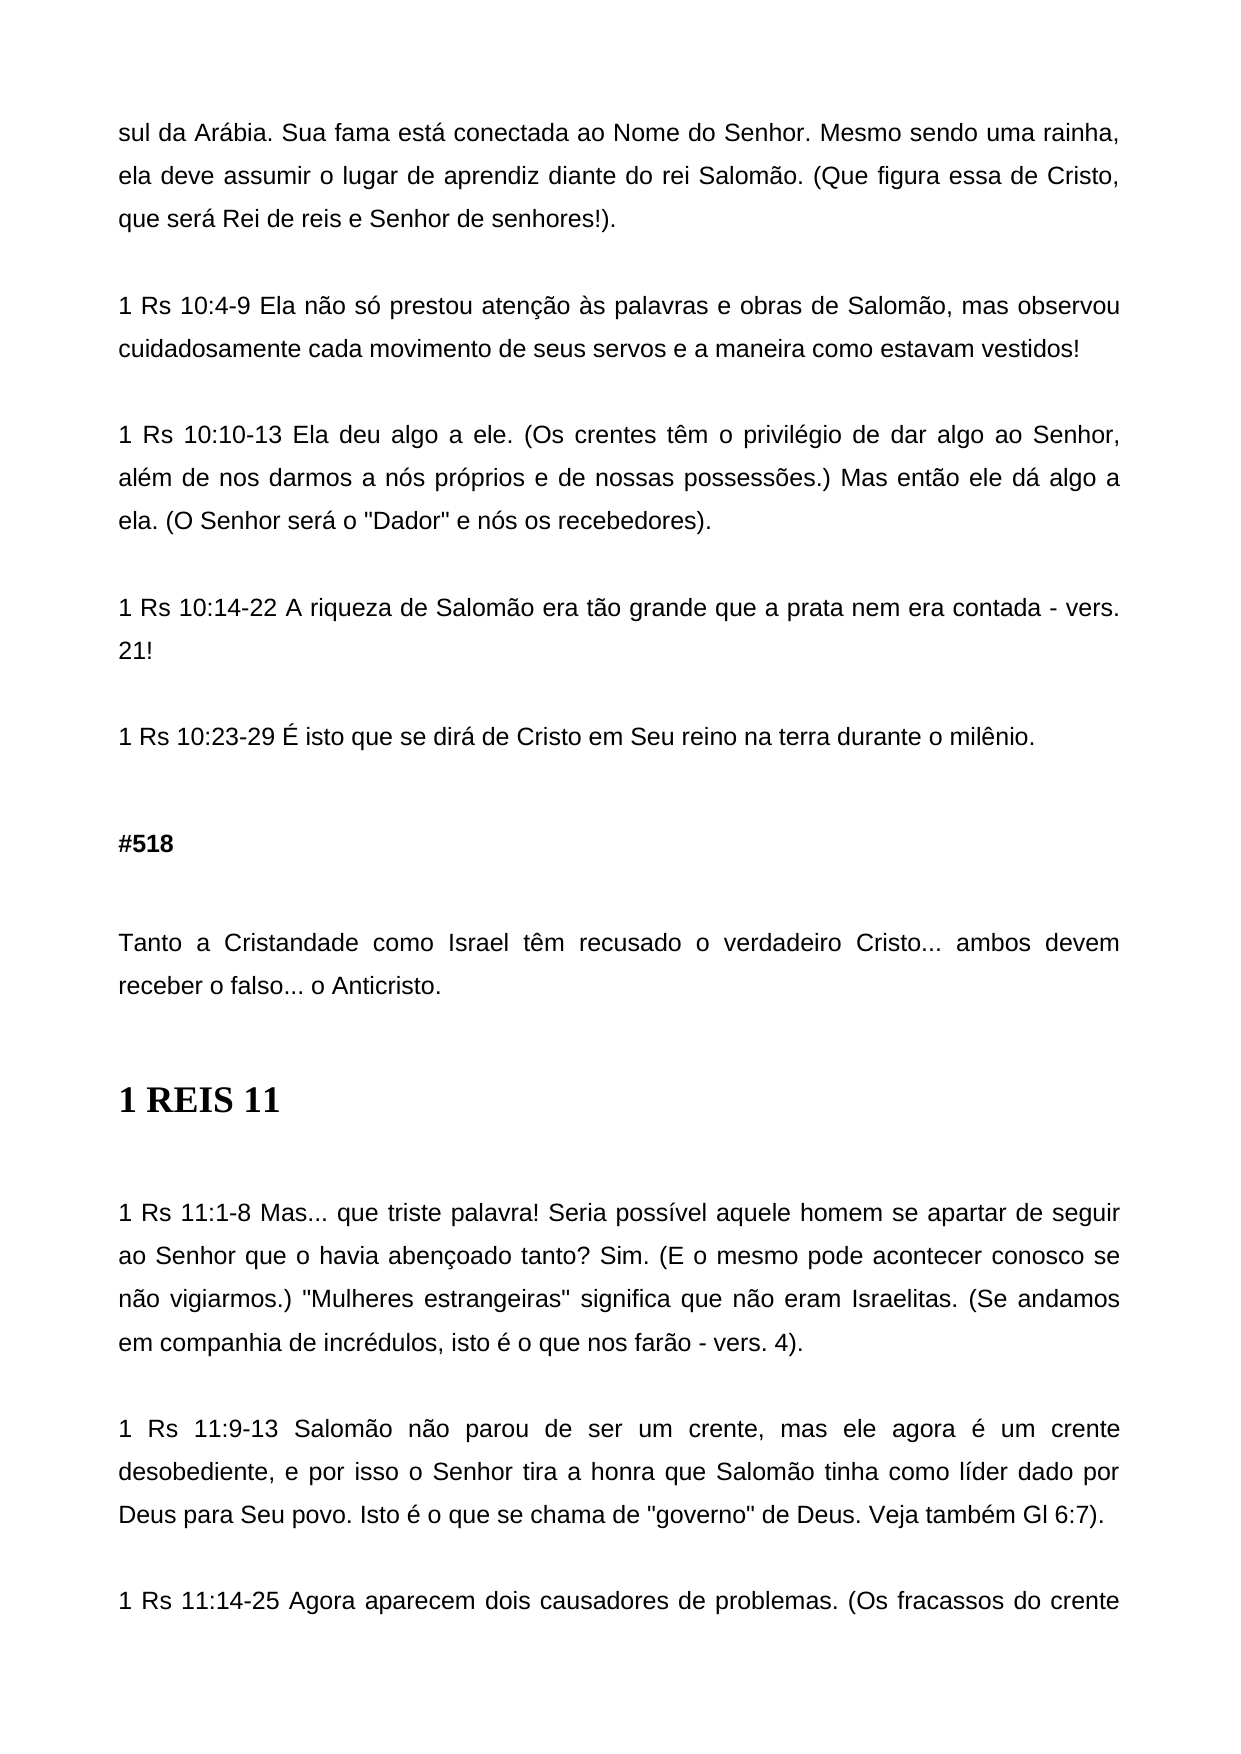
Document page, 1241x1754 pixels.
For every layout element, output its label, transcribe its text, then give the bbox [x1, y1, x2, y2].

text Tanto a Cristandade como Israel têm recusado o verdadeiro Cristo... ambos devem receber o falso... o Anticristo. [118, 928, 1122, 999]
text 1 Rs 11:14-25 Agora aparecem dois causadores de problemas. (Os fracassos do crente [118, 1586, 1122, 1615]
text 1 Rs 10:14-22 A riqueza de Salomão era tão grande que a prata nem era contada - vers. 21! [118, 592, 1122, 664]
text 1 Rs 11:9-13 Salomão não parou de ser um crente, mas ele agora é um crente desobediente, e por isso o Senhor tira a honra que Salomão tinha como líder dado por Deus para Seu povo. Isto é o que se chama de "governo" de Deus. Veja também Gl 6:7). [118, 1414, 1122, 1529]
subtitle #518 [118, 829, 1122, 858]
text sul da Arábia. Sua fama está conectada ao Nome do Senhor. Mesmo sendo uma rainha, ela deve assumir o lugar de aprendiz diante do rei Salomão. (Que figura essa de Cristo, que será Rei de reis e Senhor de senhores!). [118, 118, 1122, 233]
text 1 Rs 10:4-9 Ela não só prestou atenção às palavras e obras de Salomão, mas observou cuidadosamente cada movimento de seus servos e a maneira como estavam vestidos! [118, 291, 1122, 362]
subtitle 1 REIS 11 [118, 1078, 1122, 1121]
text 1 Rs 10:10-13 Ela deu algo a ele. (Os crentes têm o privilégio de dar algo ao Senhor, além de nos darmos a nós próprios e de nossas possessões.) Mas então ele dá algo a ela. (O Senhor será o "Dador" e nós os recebedores). [118, 420, 1122, 535]
text 1 Rs 10:23-29 É isto que se dirá de Cristo em Seu reino na terra durante o milênio. [118, 722, 1122, 751]
text 1 Rs 11:1-8 Mas... que triste palavra! Seria possível aquele homem se apartar de seguir ao Senhor que o havia abençoado tanto? Sim. (E o mesmo pode acontecer conosco se não vigiarmos.) "Mulheres estrangeiras" significa que não eram Israelitas. (Se andamos em companhia de incrédulos, isto é o que nos farão - vers. 4). [118, 1198, 1122, 1356]
